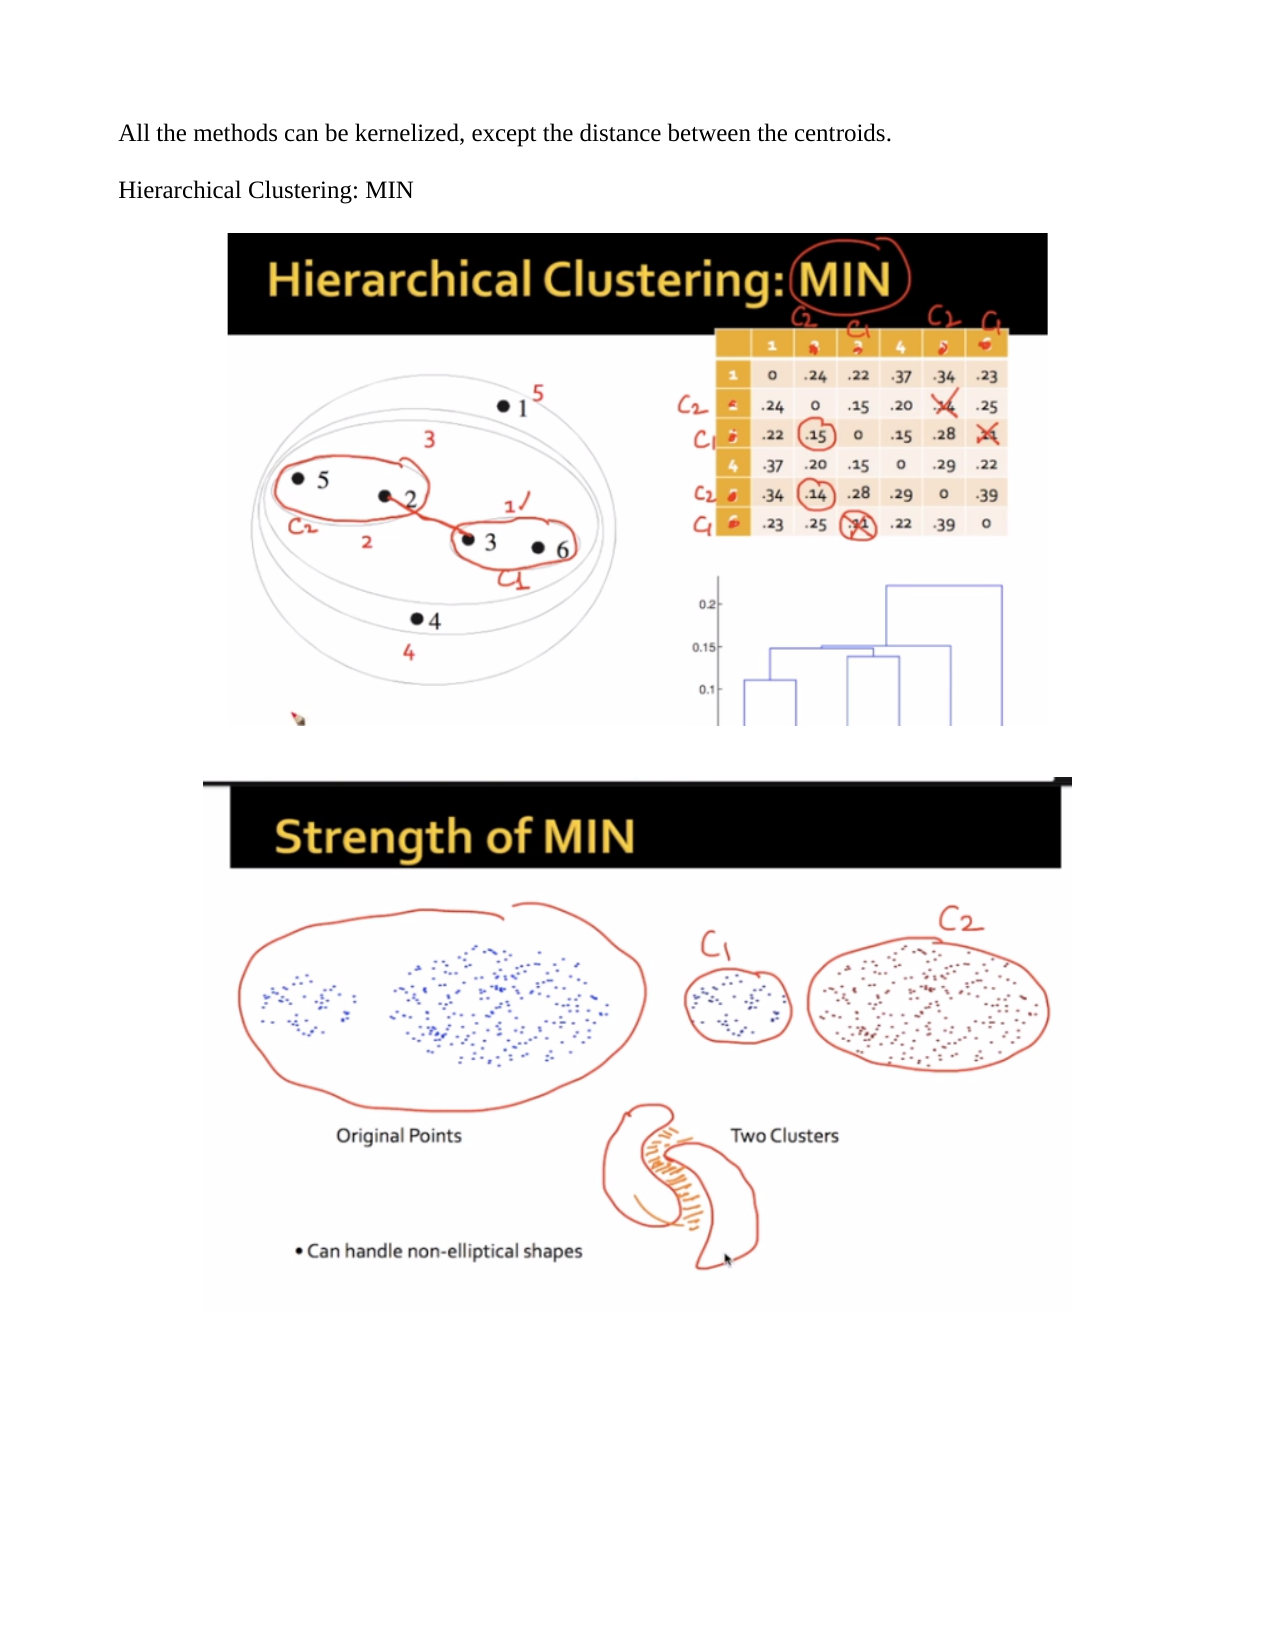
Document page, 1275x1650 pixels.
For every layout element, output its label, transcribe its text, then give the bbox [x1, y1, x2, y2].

text All the methods can be kernelized, except the distance between the centroids. [118, 118, 1157, 147]
picture [227, 233, 1048, 726]
picture [203, 777, 1072, 1313]
text Hierarchical Clustering: MIN [118, 176, 1157, 204]
